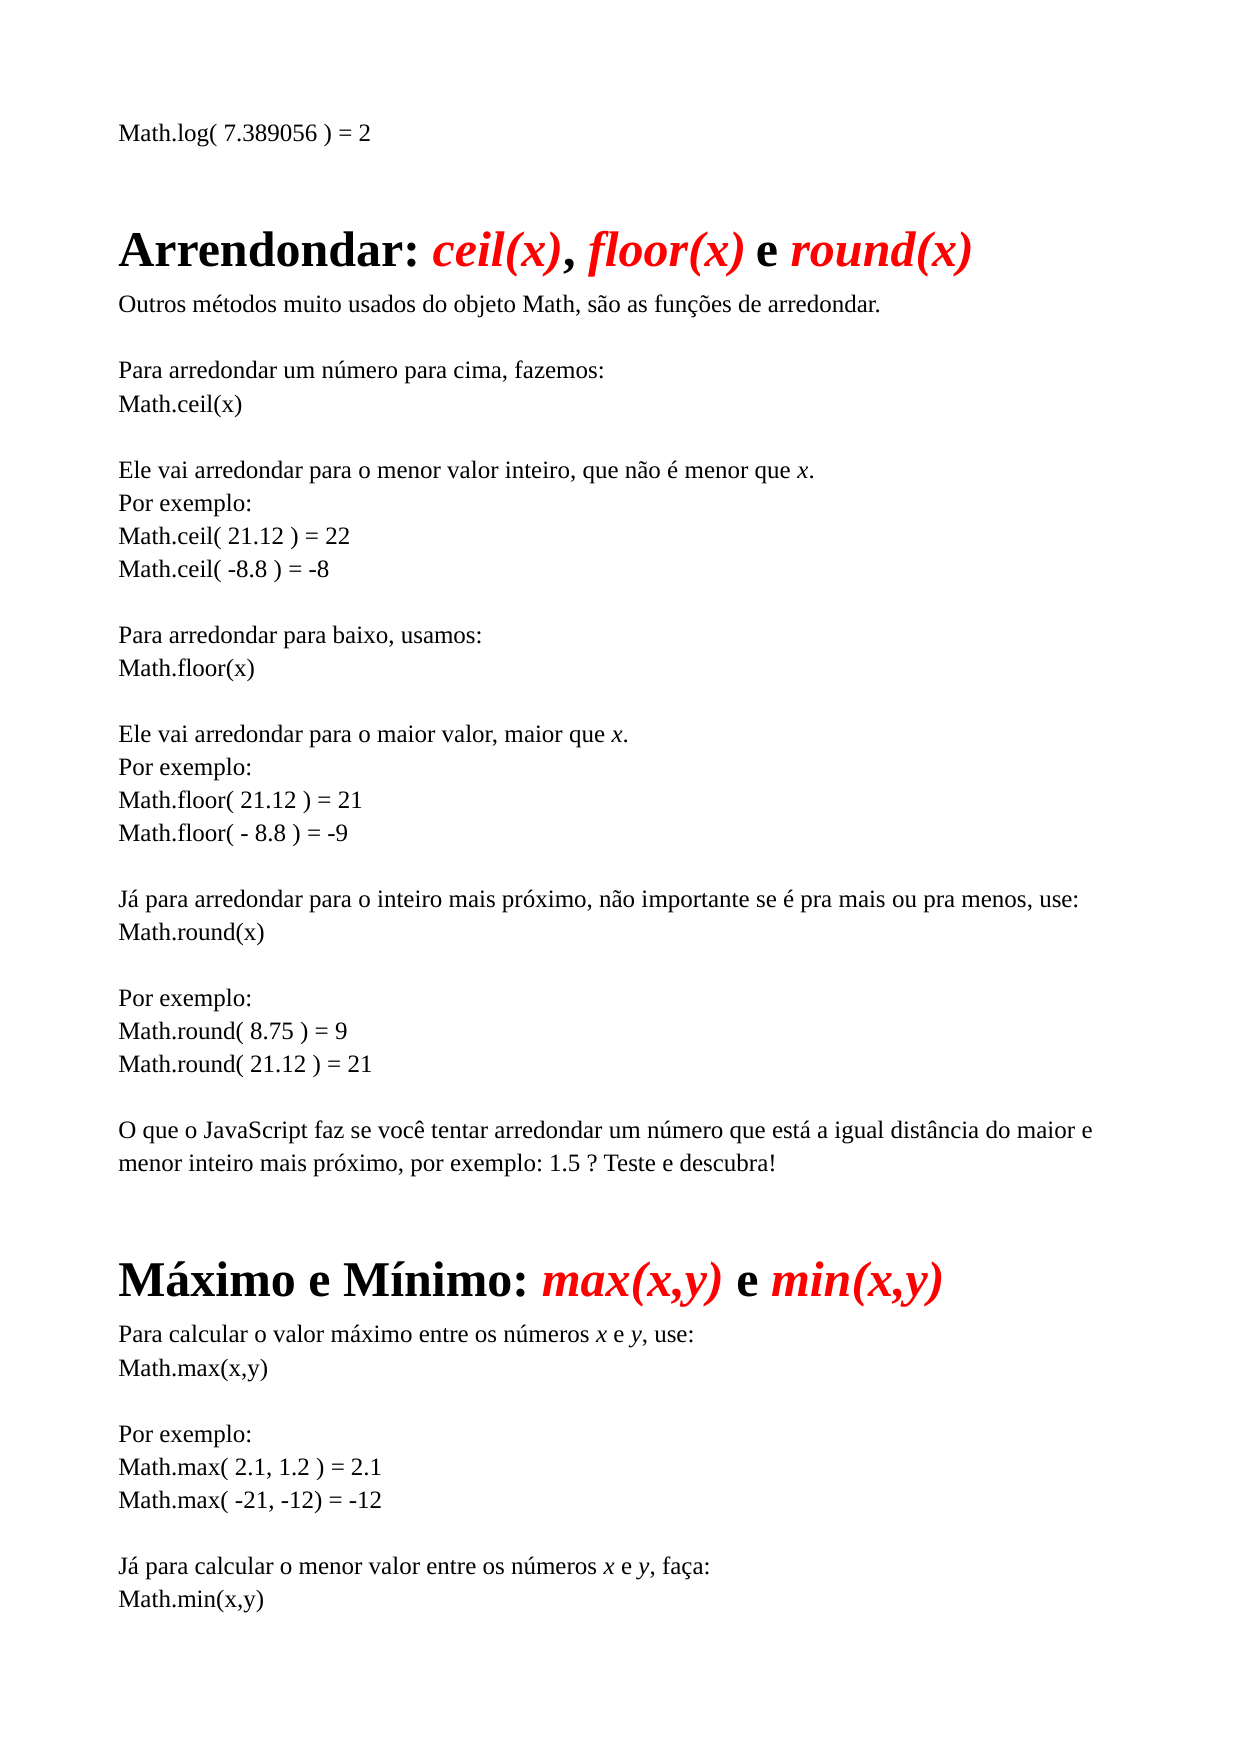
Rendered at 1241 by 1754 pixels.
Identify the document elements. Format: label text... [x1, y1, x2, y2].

text Por exemplo: [118, 1419, 1122, 1447]
text O que o JavaScript faz se você tentar arredondar um número que está a igual distância do maior e menor inteiro mais próximo, por exemplo: 1.5 ? Teste e descubra! [118, 1115, 1122, 1177]
text Para arredondar para baixo, usamos: [118, 620, 1122, 648]
text Já para arredondar para o inteiro mais próximo, não importante se é pra mais ou pra menos, use: [118, 884, 1122, 913]
text Math.floor( 21.12 ) = 21 [118, 785, 1122, 814]
text Ele vai arredondar para o maior valor, maior que x. [118, 719, 1122, 748]
text Math.round( 8.75 ) = 9 [118, 1016, 1122, 1045]
text Math.max(x,y) [118, 1353, 1122, 1381]
subtitle Arrendondar: ceil(x), floor(x) e round(x) [118, 219, 1122, 277]
text Math.round( 21.12 ) = 21 [118, 1049, 1122, 1078]
text Math.max( 2.1, 1.2 ) = 2.1 [118, 1452, 1122, 1480]
text Math.floor(x) [118, 653, 1122, 682]
text Por exemplo: [118, 983, 1122, 1012]
text Ele vai arredondar para o menor valor inteiro, que não é menor que x. [118, 455, 1122, 483]
text Math.ceil( -8.8 ) = -8 [118, 554, 1122, 582]
text Math.ceil( 21.12 ) = 22 [118, 521, 1122, 549]
text Math.round(x) [118, 917, 1122, 946]
text Outros métodos muito usados do objeto Math, são as funções de arredondar. [118, 289, 1122, 318]
subtitle Máximo e Mínimo: max(x,y) e min(x,y) [118, 1249, 1122, 1307]
text Math.ceil(x) [118, 389, 1122, 417]
text Por exemplo: [118, 752, 1122, 781]
text Math.floor( - 8.8 ) = -9 [118, 818, 1122, 847]
text Por exemplo: [118, 488, 1122, 516]
text Math.min(x,y) [118, 1584, 1122, 1612]
text Para calcular o valor máximo entre os números x e y, use: [118, 1319, 1122, 1348]
text Já para calcular o menor valor entre os números x e y, faça: [118, 1551, 1122, 1579]
text Math.log( 7.389056 ) = 2 [118, 118, 1122, 147]
text Para arredondar um número para cima, fazemos: [118, 356, 1122, 384]
text Math.max( -21, -12) = -12 [118, 1485, 1122, 1513]
